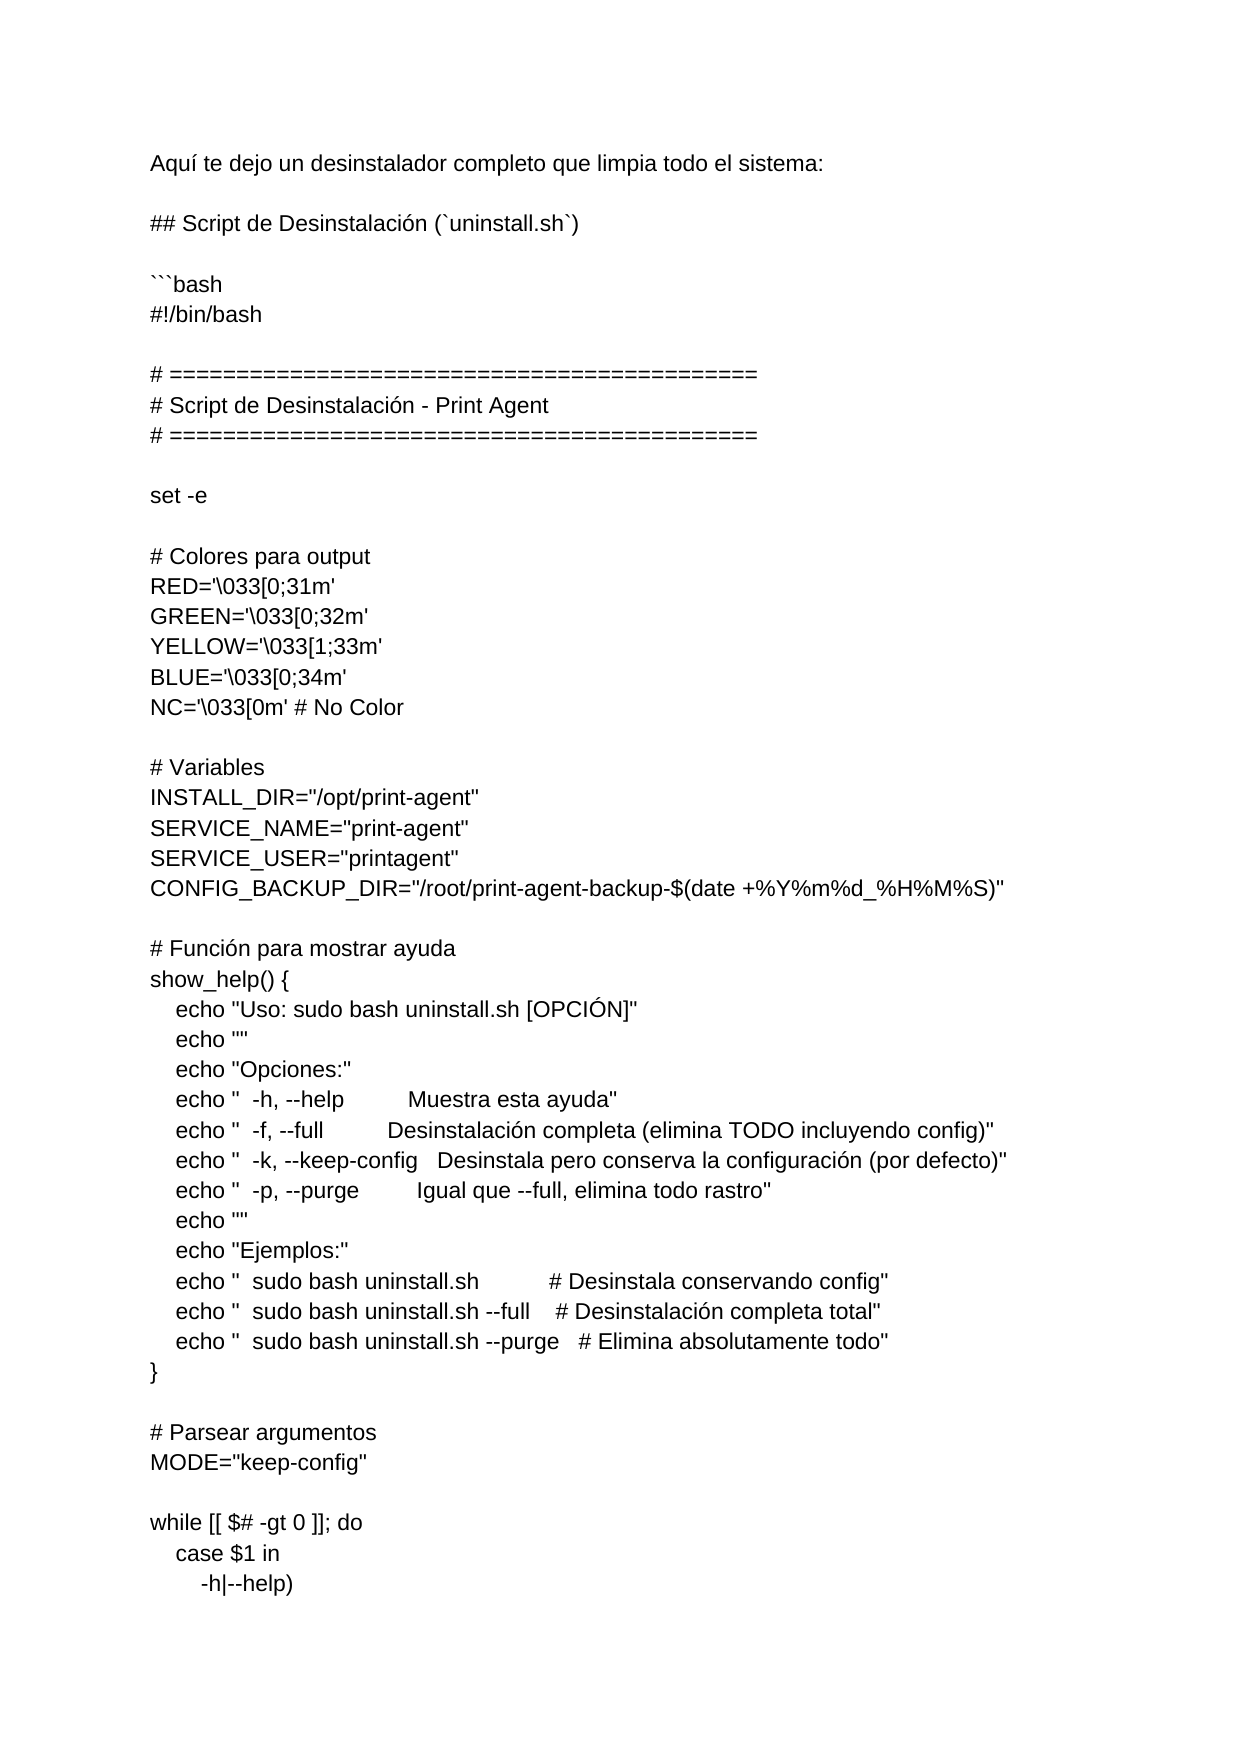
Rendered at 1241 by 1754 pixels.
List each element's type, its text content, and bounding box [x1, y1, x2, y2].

text echo " sudo bash uninstall.sh --purge # Elimina absolutamente todo" [150, 1328, 1090, 1354]
text Aquí te dejo un desinstalador completo que limpia todo el sistema: [150, 150, 1090, 176]
text ## Script de Desinstalación (`uninstall.sh`) [150, 210, 1090, 237]
text CONFIG_BACKUP_DIR="/root/print-agent-backup-$(date +%Y%m%d_%H%M%S)" [150, 875, 1090, 901]
text BLUE='\033[0;34m' [150, 663, 1090, 690]
text NC='\033[0m' # No Color [150, 694, 1090, 720]
text echo " -k, --keep-config Desinstala pero conserva la configuración (por defecto)" [150, 1147, 1090, 1173]
text echo "" [150, 1207, 1090, 1234]
text # Script de Desinstalación - Print Agent [150, 392, 1090, 418]
text echo "Ejemplos:" [150, 1237, 1090, 1264]
text echo " -h, --help Muestra esta ayuda" [150, 1086, 1090, 1113]
text # ============================================ [150, 422, 1090, 448]
text SERVICE_NAME="print-agent" [150, 814, 1090, 841]
text # ============================================ [150, 361, 1090, 388]
text YELLOW='\033[1;33m' [150, 633, 1090, 660]
text ```bash [150, 271, 1090, 297]
text -h|--help) [150, 1570, 1090, 1596]
text set -e [150, 482, 1090, 509]
text case $1 in [150, 1539, 1090, 1566]
text echo " sudo bash uninstall.sh # Desinstala conservando config" [150, 1268, 1090, 1294]
text show_help() { [150, 966, 1090, 992]
text echo " -f, --full Desinstalación completa (elimina TODO incluyendo config)" [150, 1117, 1090, 1143]
text echo "Uso: sudo bash uninstall.sh [OPCIÓN]" [150, 996, 1090, 1022]
text # Función para mostrar ayuda [150, 935, 1090, 962]
text } [150, 1358, 1090, 1385]
text echo " -p, --purge Igual que --full, elimina todo rastro" [150, 1177, 1090, 1203]
text echo "" [150, 1026, 1090, 1052]
text echo "Opciones:" [150, 1056, 1090, 1083]
text echo " sudo bash uninstall.sh --full # Desinstalación completa total" [150, 1298, 1090, 1324]
text RED='\033[0;31m' [150, 573, 1090, 599]
text MODE="keep-config" [150, 1449, 1090, 1475]
text INSTALL_DIR="/opt/print-agent" [150, 784, 1090, 811]
text while [[ $# -gt 0 ]]; do [150, 1509, 1090, 1536]
text # Colores para output [150, 543, 1090, 569]
text # Variables [150, 754, 1090, 781]
text #!/bin/bash [150, 301, 1090, 327]
text SERVICE_USER="printagent" [150, 845, 1090, 871]
text GREEN='\033[0;32m' [150, 603, 1090, 629]
text # Parsear argumentos [150, 1419, 1090, 1445]
